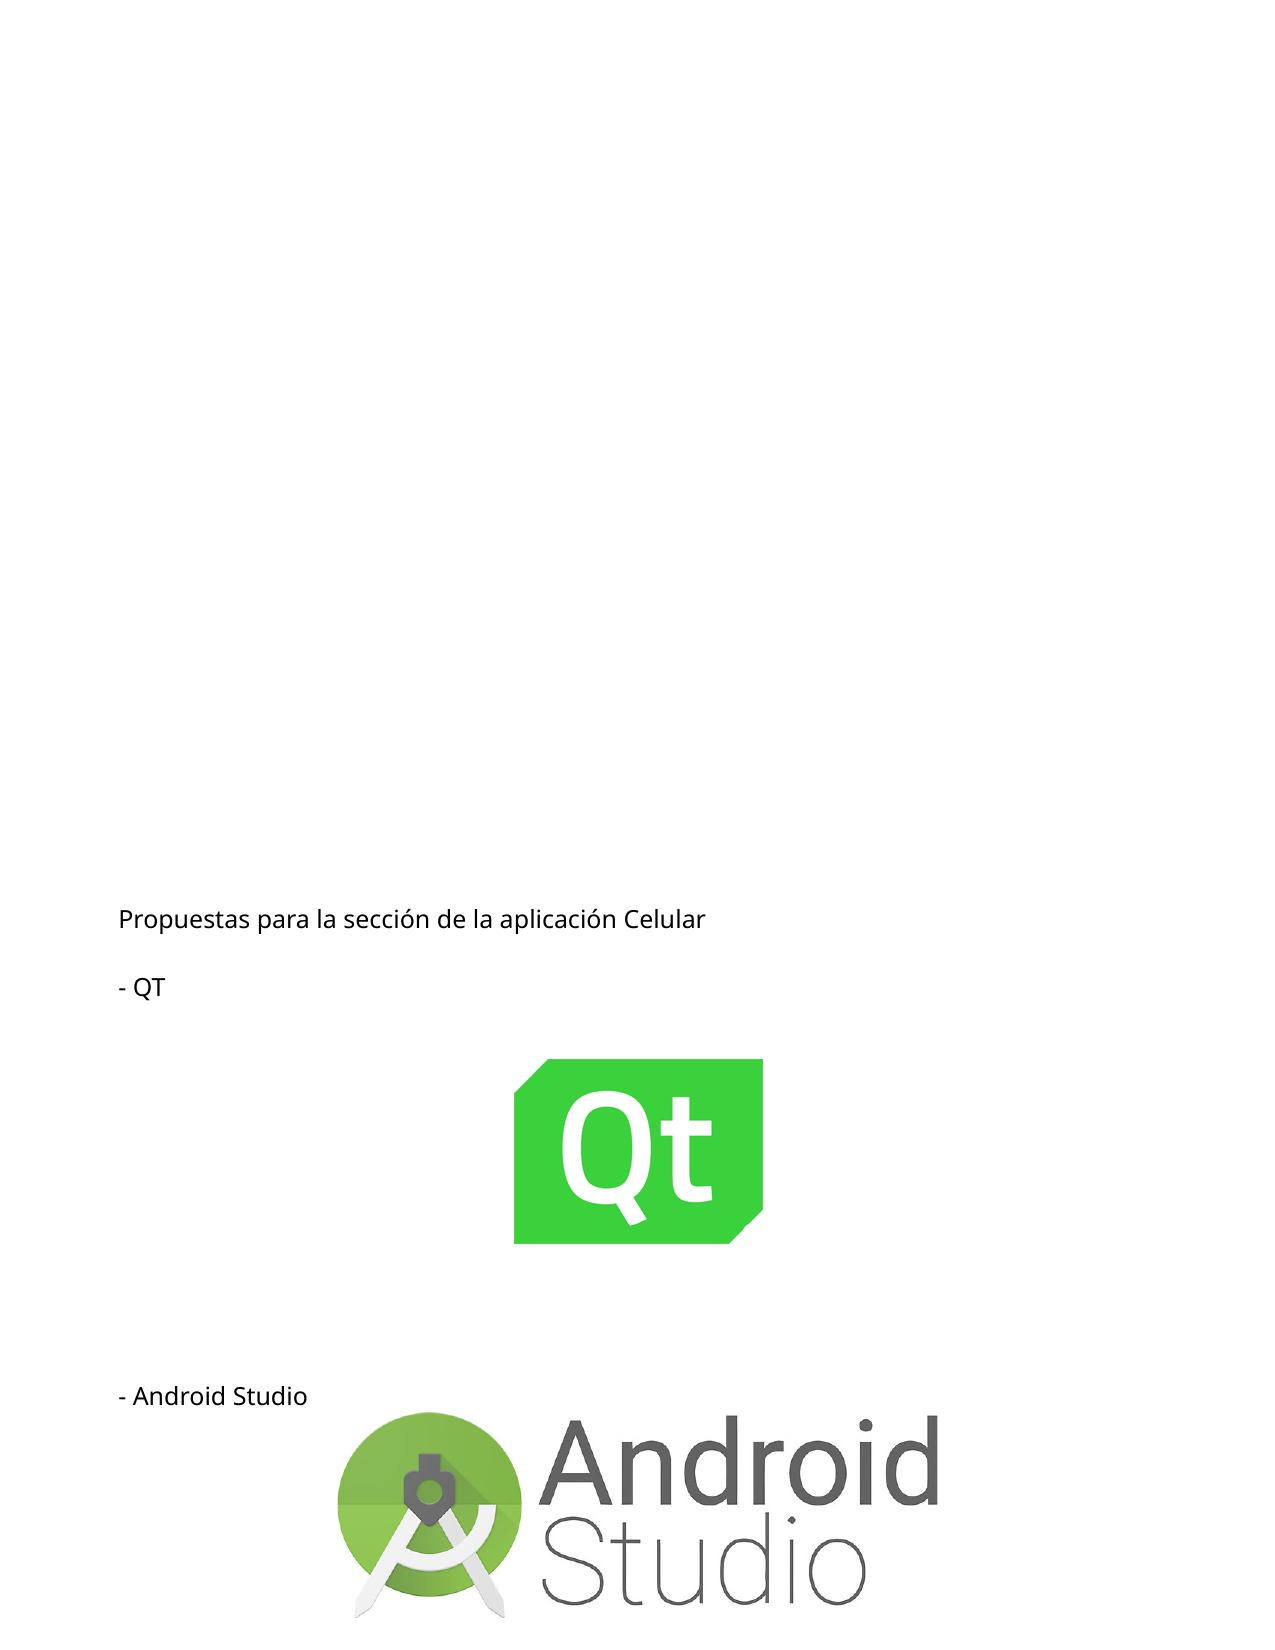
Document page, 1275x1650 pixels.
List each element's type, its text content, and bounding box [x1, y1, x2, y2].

text Propuestas para la sección de la aplicación Celular [118, 902, 1157, 936]
picture [461, 1003, 814, 1299]
text - QT [118, 970, 1157, 1004]
text - Android Studio [118, 1378, 1157, 1412]
picture [337, 1412, 938, 1618]
